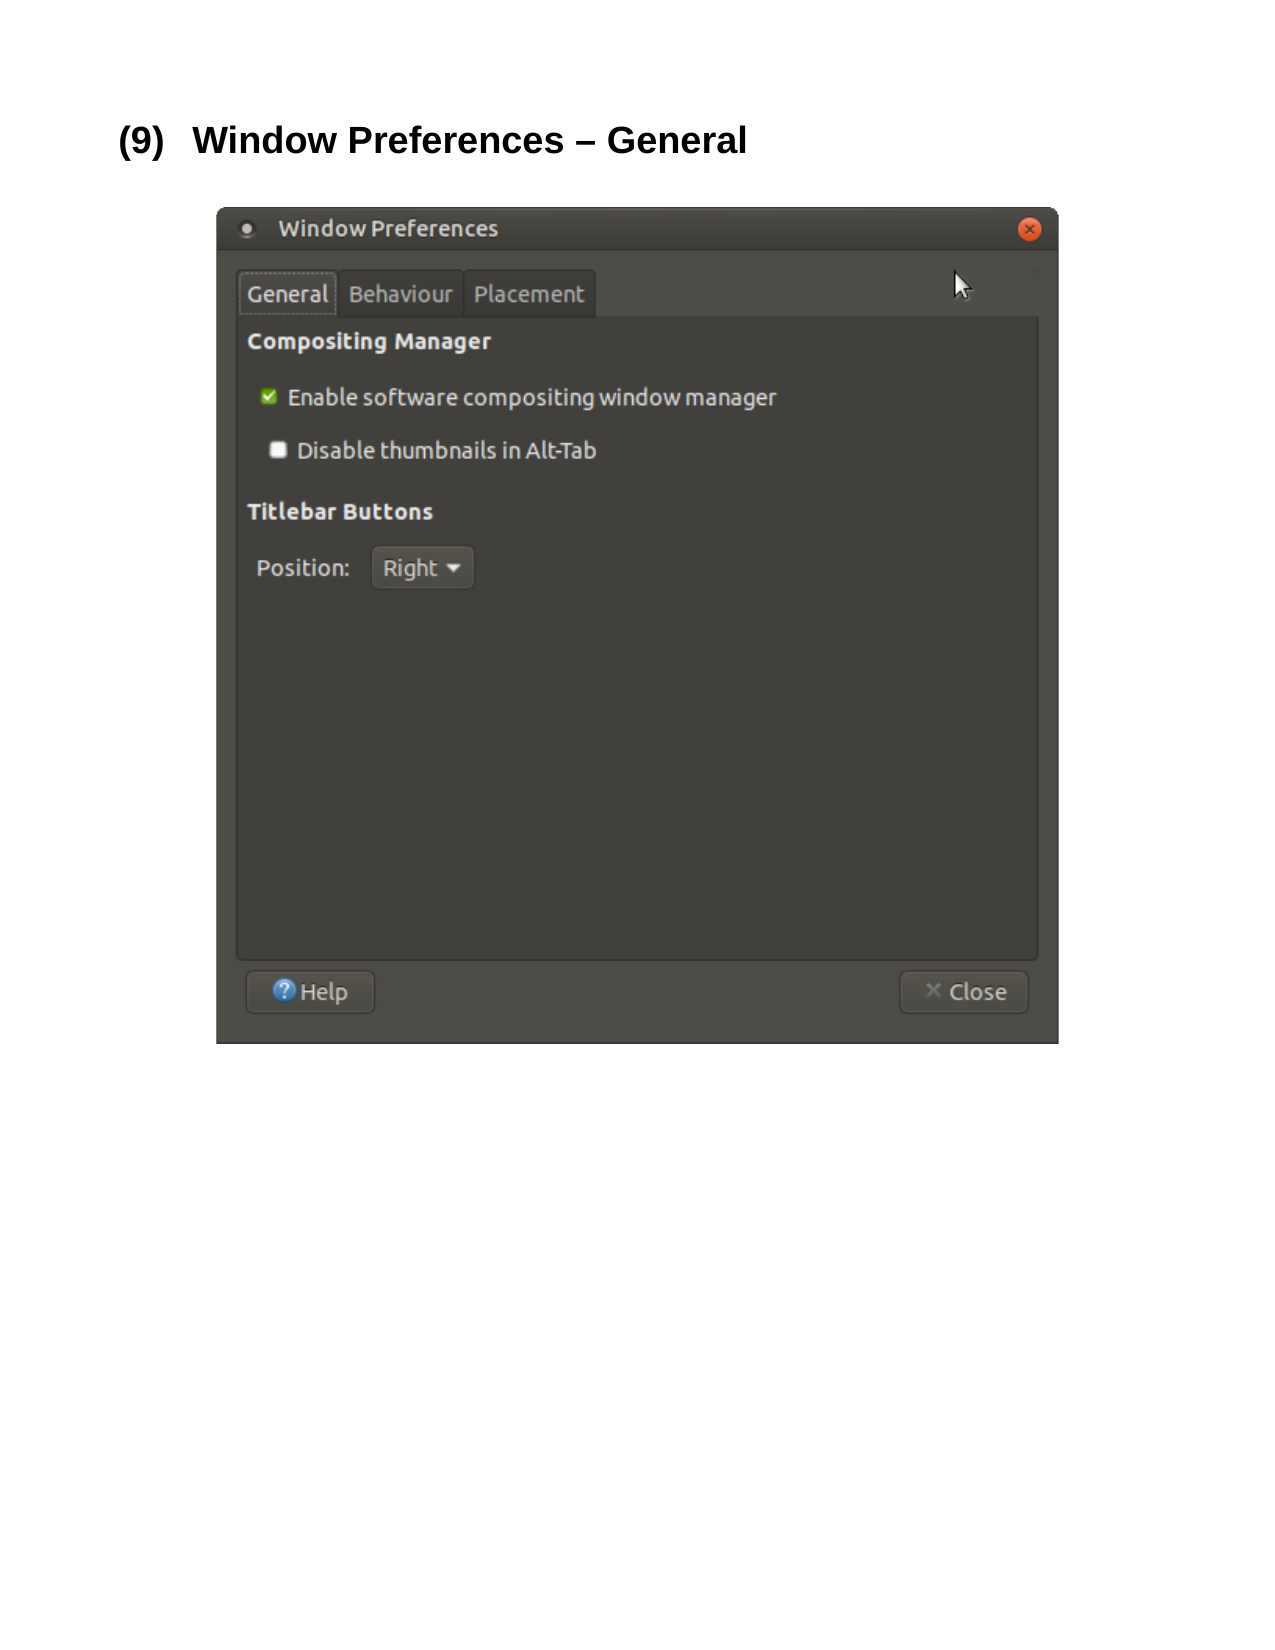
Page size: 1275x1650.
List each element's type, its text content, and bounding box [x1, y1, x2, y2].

subtitle Window Preferences – General [118, 118, 1157, 162]
picture [216, 207, 1059, 1044]
